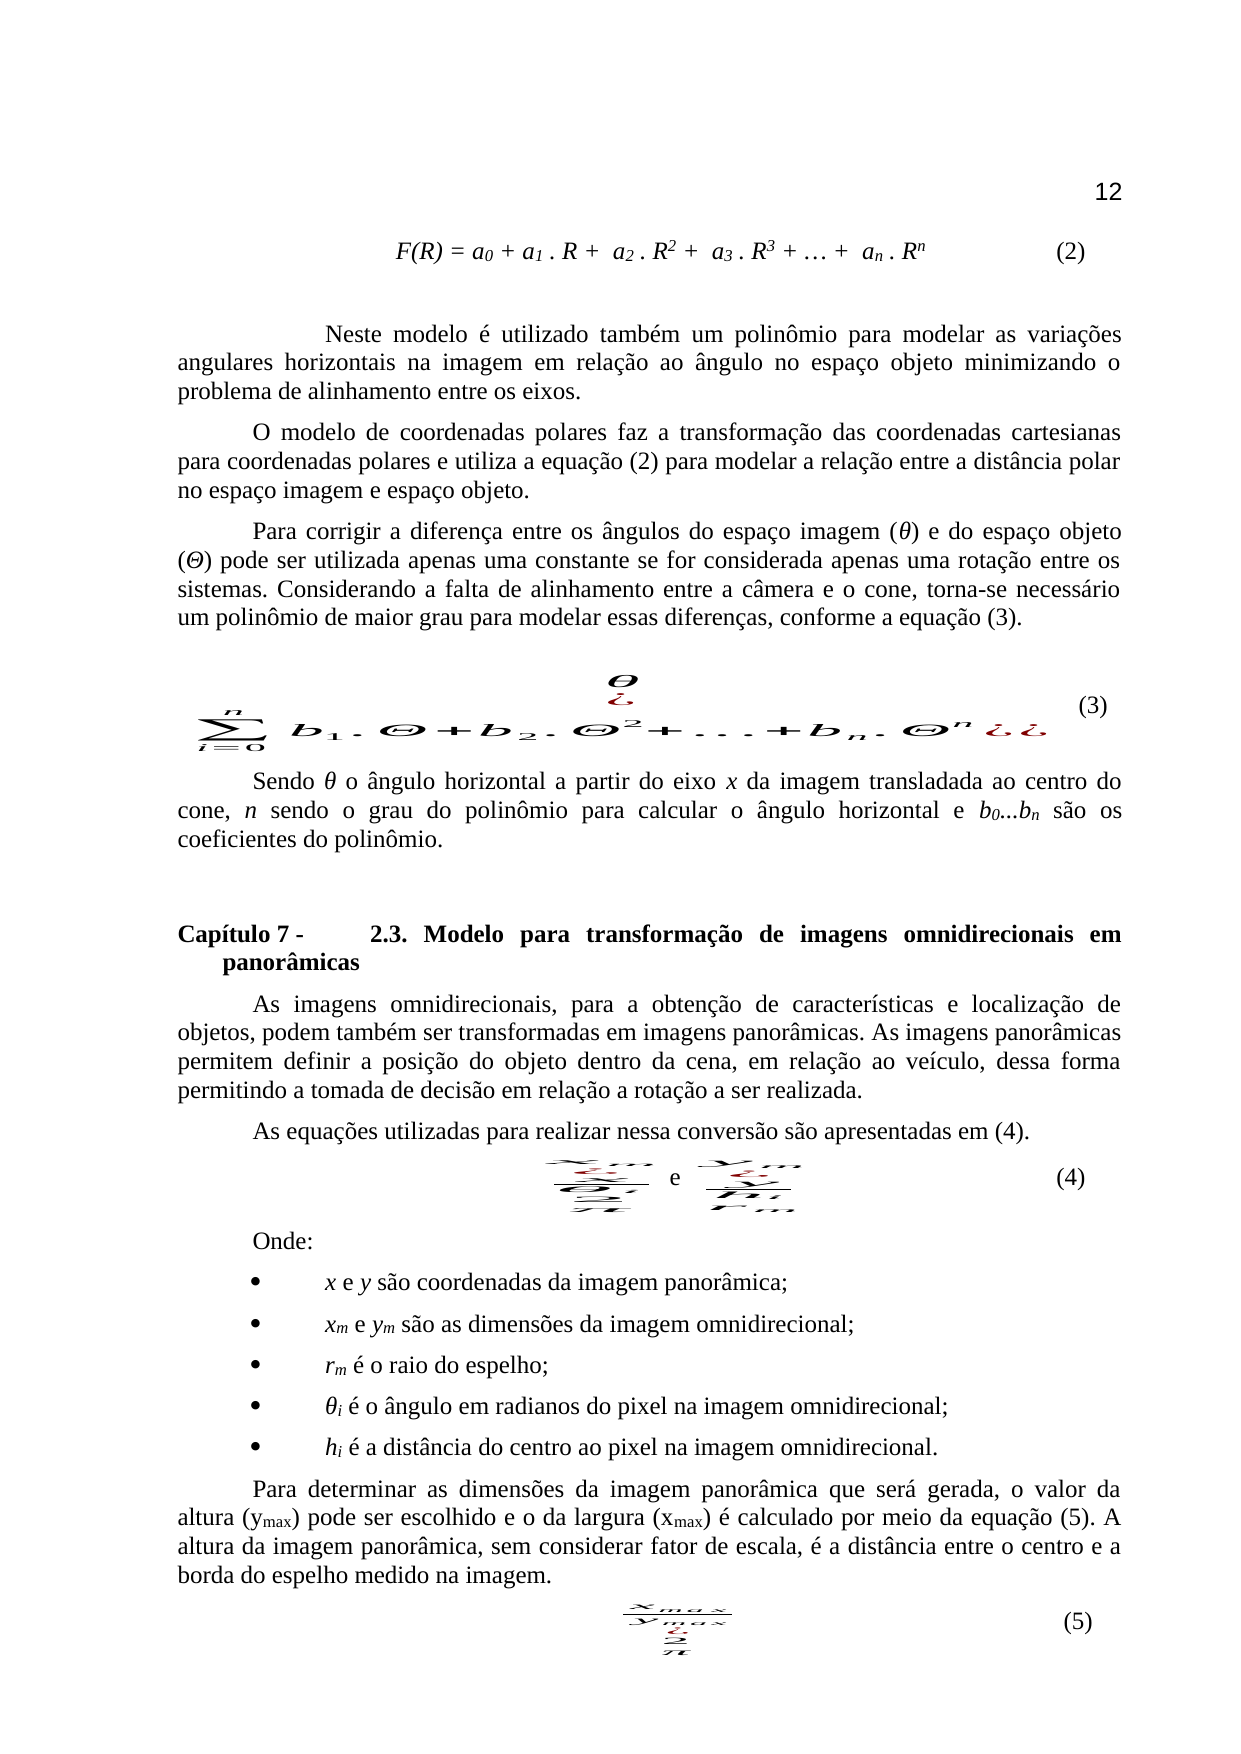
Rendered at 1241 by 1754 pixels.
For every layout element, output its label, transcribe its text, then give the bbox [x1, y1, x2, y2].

text Neste modelo é utilizado também um polinômio para modelar as variações angulares horizontais na imagem em relação ao ângulo no espaço objeto minimizando o problema de alinhamento entre os eixos. [177, 319, 1122, 405]
list rm é o raio do espelho; [251, 1350, 1122, 1379]
list hi é a distância do centro ao pixel na imagem omnidirecional. [251, 1432, 1122, 1461]
text As imagens omnidirecionais, para a obtenção de características e localização de objetos, podem também ser transformadas em imagens panorâmicas. As imagens panorâmicas permitem definir a posição do objeto dentro da cena, em relação ao veículo, dessa forma permitindo a tomada de decisão em relação a rotação a ser realizada. [177, 989, 1122, 1104]
text O modelo de coordenadas polares faz a transformação das coordenadas cartesianas para coordenadas polares e utiliza a equação (2) para modelar a relação entre a distância polar no espaço imagem e espaço objeto. [177, 417, 1122, 504]
text Sendo θ o ângulo horizontal a partir do eixo x da imagem transladada ao centro do cone, n sendo o grau do polinômio para calcular o ângulo horizontal e b0...bn são os coeficientes do polinômio. [177, 766, 1122, 852]
text Para determinar as dimensões da imagem panorâmica que será gerada, o valor da altura (ymax) pode ser escolhido e o da largura (xmax) é calculado por meio da equação (5). A altura da imagem panorâmica, sem considerar fator de escala, é a distância entre o centro e a borda do espelho medido na imagem. [177, 1474, 1122, 1589]
text F(R) = a0 + a1 . R + a2 . R2 + a3 . R3 + … + an . Rn (2) [177, 236, 1122, 265]
subtitle 2.3. Modelo para transformação de imagens omnidirecionais em panorâmicas [177, 919, 1122, 976]
text Para corrigir a diferença entre os ângulos do espaço imagem (θ) e do espaço objeto (Θ) pode ser utilizada apenas uma constante se for considerada apenas uma rotação entre os sistemas. Considerando a falta de alinhamento entre a câmera e o cone, torna-se necessário um polinômio de maior grau para modelar essas diferenças, conforme a equação (3). [177, 516, 1122, 631]
text As equações utilizadas para realizar nessa conversão são apresentadas em (4). [177, 1116, 1122, 1145]
text e (4) [177, 1157, 1122, 1214]
text Onde: [177, 1226, 1122, 1255]
list xm e ym são as dimensões da imagem omnidirecional; [251, 1309, 1122, 1337]
list x e y são coordenadas da imagem panorâmica; [251, 1267, 1122, 1296]
text (5) [177, 1601, 1122, 1657]
text (3) [177, 644, 1122, 754]
list θ­­i é o ângulo em radianos do pixel na imagem omnidirecional; [251, 1391, 1122, 1420]
